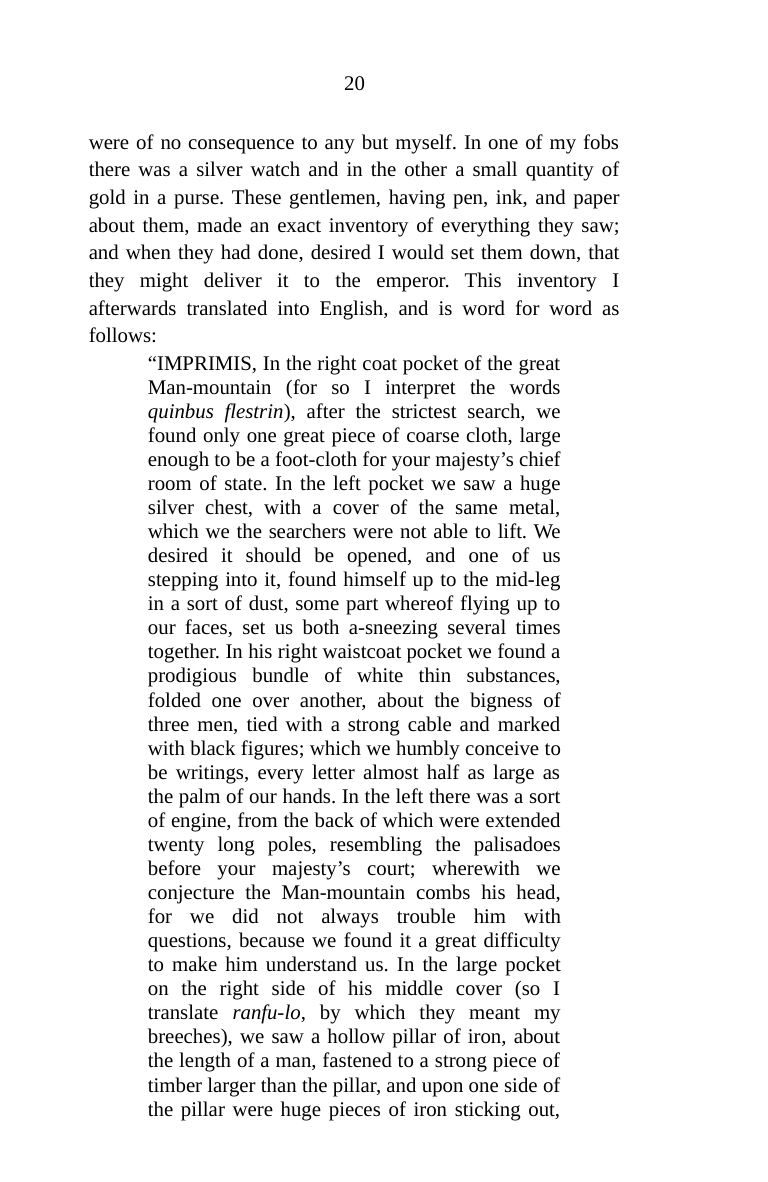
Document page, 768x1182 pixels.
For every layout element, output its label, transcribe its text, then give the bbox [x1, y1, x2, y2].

text were of no consequence to any but myself. In one of my fobs there was a silver watch and in the other a small quantity of gold in a purse. These gentlemen, having pen, ink, and paper about them, made an exact inventory of everything they saw; and when they had done, desired I would set them down, that they might deliver it to the emperor. This inventory I afterwards translated into English, and is word for word as follows: [88, 130, 620, 347]
text “IMPRIMIS, In the right coat pocket of the great Man-mountain (for so I interpret the words quinbus flestrin), after the strictest search, we found only one great piece of coarse cloth, large enough to be a foot-cloth for your majesty’s chief room of state. In the left pocket we saw a huge silver chest, with a cover of the same metal, which we the searchers were not able to lift. We desired it should be opened, and one of us stepping into it, found himself up to the mid-leg in a sort of dust, some part whereof flying up to our faces, set us both a-sneezing several times together. In his right waistcoat pocket we found a prodigious bundle of white thin substances, folded one over another, about the bigness of three men, tied with a strong cable and marked with black figures; which we humbly conceive to be writings, every letter almost half as large as the palm of our hands. In the left there was a sort of engine, from the back of which were extended twenty long poles, resembling the palisadoes before your majesty’s court; wherewith we conjecture the Man-mountain combs his head, for we did not always trouble him with questions, because we found it a great difficulty to make him understand us. In the large pocket on the right side of his middle cover (so I translate ranfu-lo, by which they meant my breeches), we saw a hollow pillar of iron, about the length of a man, fastened to a strong piece of timber larger than the pillar, and upon one side of the pillar were huge pieces of iron sticking out, [148, 351, 561, 1121]
